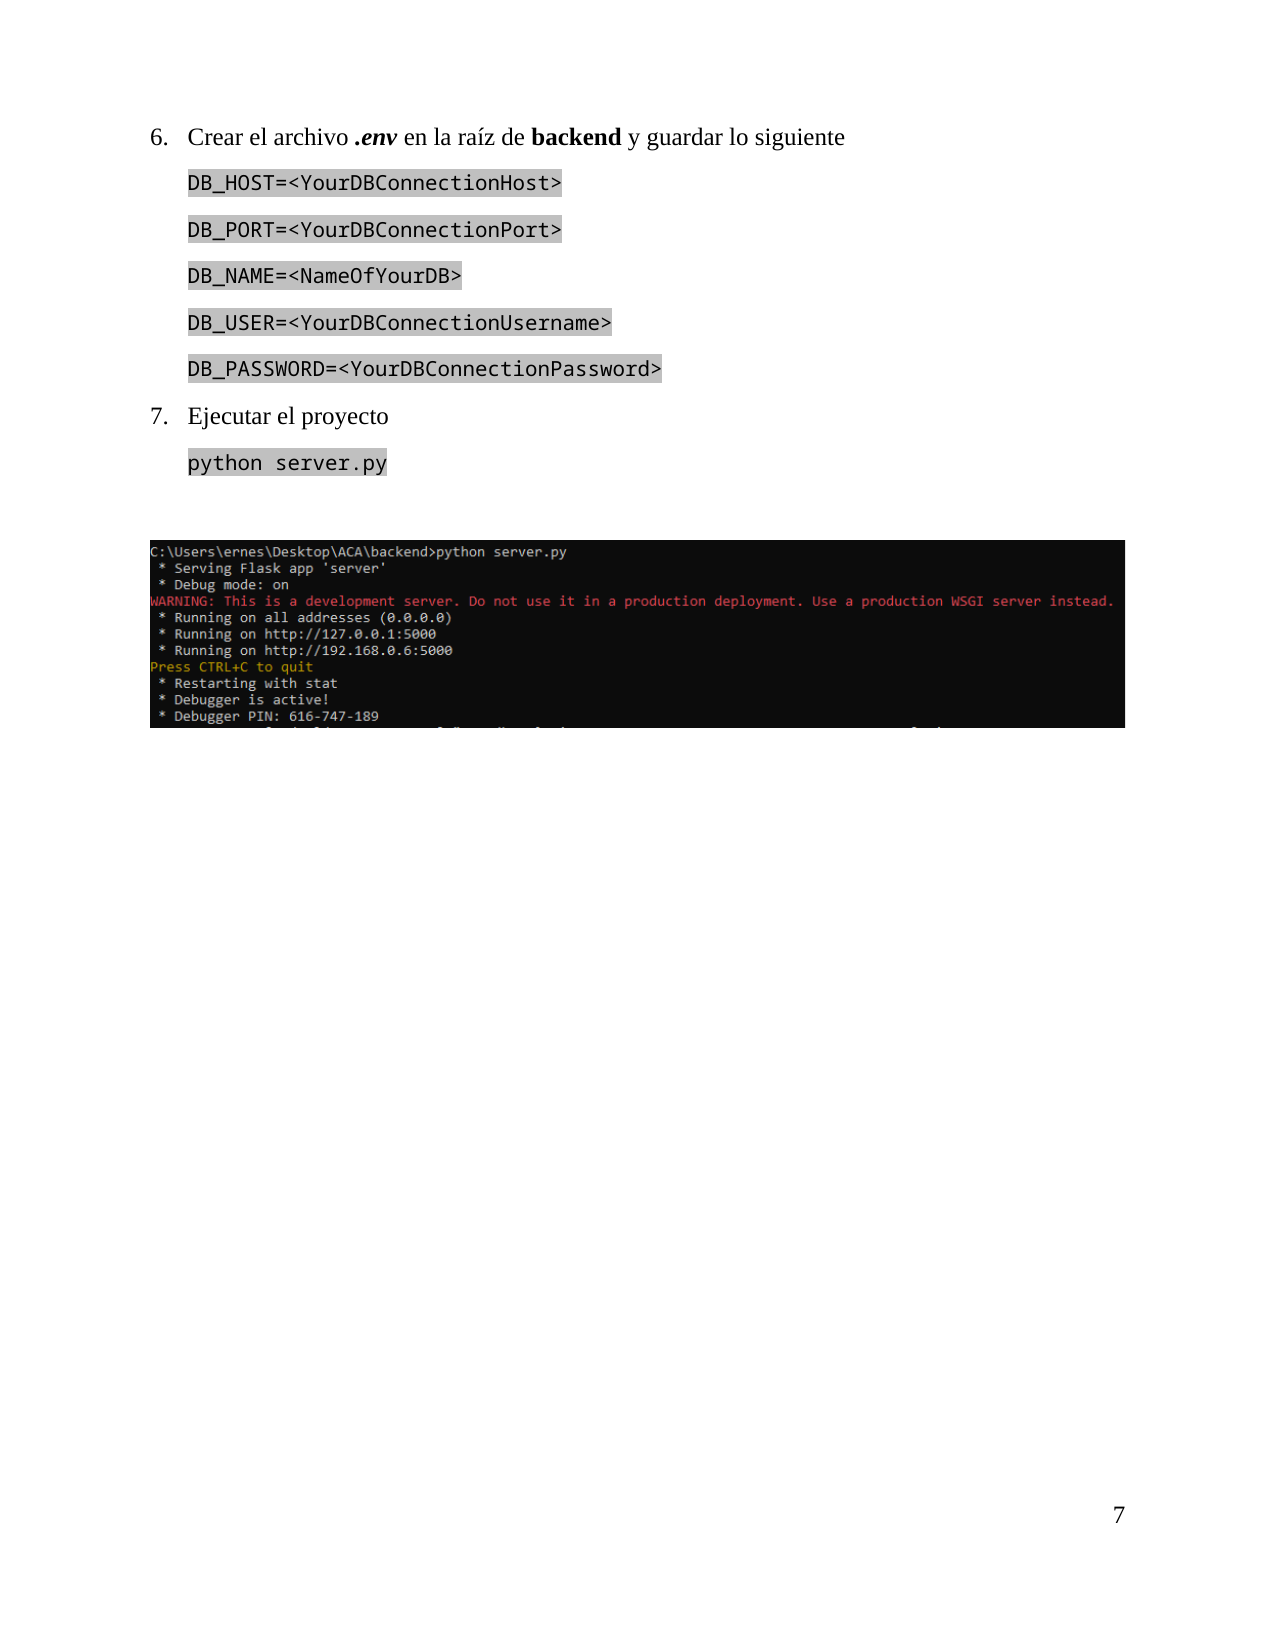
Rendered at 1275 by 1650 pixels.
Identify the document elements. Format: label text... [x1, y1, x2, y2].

text DB_PORT=<YourDBConnectionPort> [187, 215, 1125, 243]
text DB_HOST=<YourDBConnectionHost> [187, 168, 1125, 197]
text DB_NAME=<NameOfYourDB> [187, 261, 1125, 290]
text DB_USER=<YourDBConnectionUsername> [187, 308, 1125, 336]
list Crear el archivo .env en la raíz de backend y guardar lo siguiente [150, 122, 1125, 151]
list Ejecutar el proyecto [150, 401, 1125, 429]
text python server.py [150, 448, 1125, 476]
text DB_PASSWORD=<YourDBConnectionPassword> [187, 354, 1125, 383]
